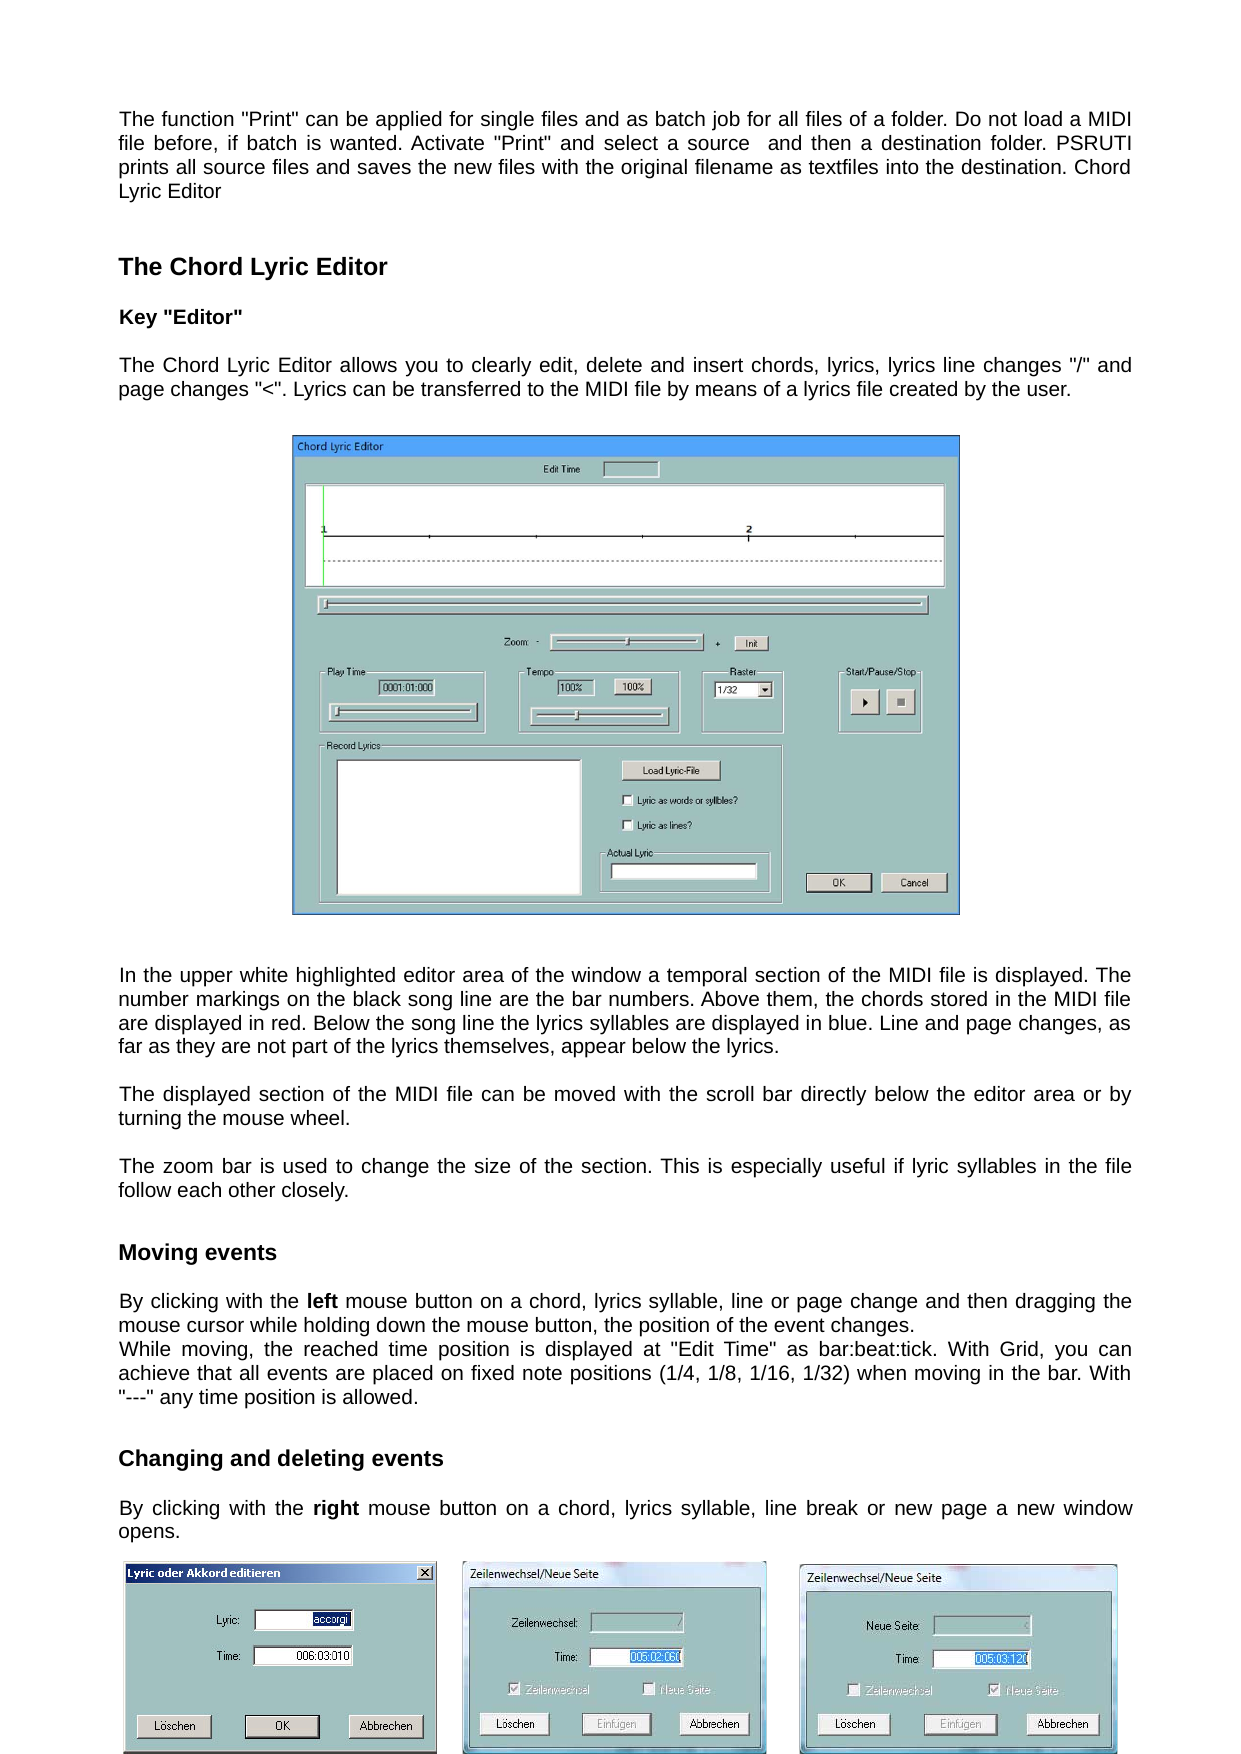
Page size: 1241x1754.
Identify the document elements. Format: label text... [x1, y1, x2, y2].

picture [799, 1564, 1118, 1754]
text The Chord Lyric Editor allows you to clearly edit, delete and insert chords, lyrics, lyrics line changes "/" and page changes "<". Lyrics can be transferred to the MIDI file by means of a lyrics file created by the user. [118, 352, 1134, 400]
text The zoom bar is used to change the size of the section. This is especially useful if lyric syllables in the file follow each other closely. [118, 1154, 1134, 1202]
subtitle Moving events [118, 1238, 1134, 1265]
text While moving, the reached time position is displayed at "Edit Time" as bar:beat:tick. With Grid, you can achieve that all events are placed on fixed note positions (1/4, 1/8, 1/16, 1/32) when moving in the bar. With "---" any time position is allowed. [118, 1337, 1134, 1408]
text The displayed section of the MIDI file can be moved with the scroll bar directly below the editor area or by turning the mouse wheel. [118, 1082, 1134, 1130]
subtitle The Chord Lyric Editor [118, 252, 1134, 281]
picture [462, 1561, 767, 1754]
text Key "Editor" [118, 304, 1134, 328]
picture [123, 1561, 437, 1754]
picture [292, 435, 960, 915]
text In the upper white highlighted editor area of the window a temporal section of the MIDI file is displayed. The number markings on the black song line are the bar numbers. Above them, the chords stored in the MIDI file are displayed in red. Below the song line the lyrics syllables are displayed in blue. Line and page changes, as far as they are not part of the lyrics themselves, appear below the lyrics. [118, 962, 1134, 1058]
subtitle Changing and deleting events [118, 1445, 1134, 1471]
text The function "Print" can be applied for single files and as batch job for all files of a folder. Do not load a MIDI file before, if batch is wanted. Activate "Print" and select a source and then a destination folder. PSRUTI prints all source files and saves the new files with the original filename as textfiles into the destination. Chord Lyric Editor [118, 107, 1134, 203]
text By clicking with the right mouse button on a chord, lyrics syllable, line break or new page a new window opens. [118, 1495, 1134, 1543]
text By clicking with the left mouse button on a chord, lyrics syllable, line or page change and then dragging the mouse cursor while holding down the mouse button, the position of the event changes. [118, 1289, 1134, 1337]
